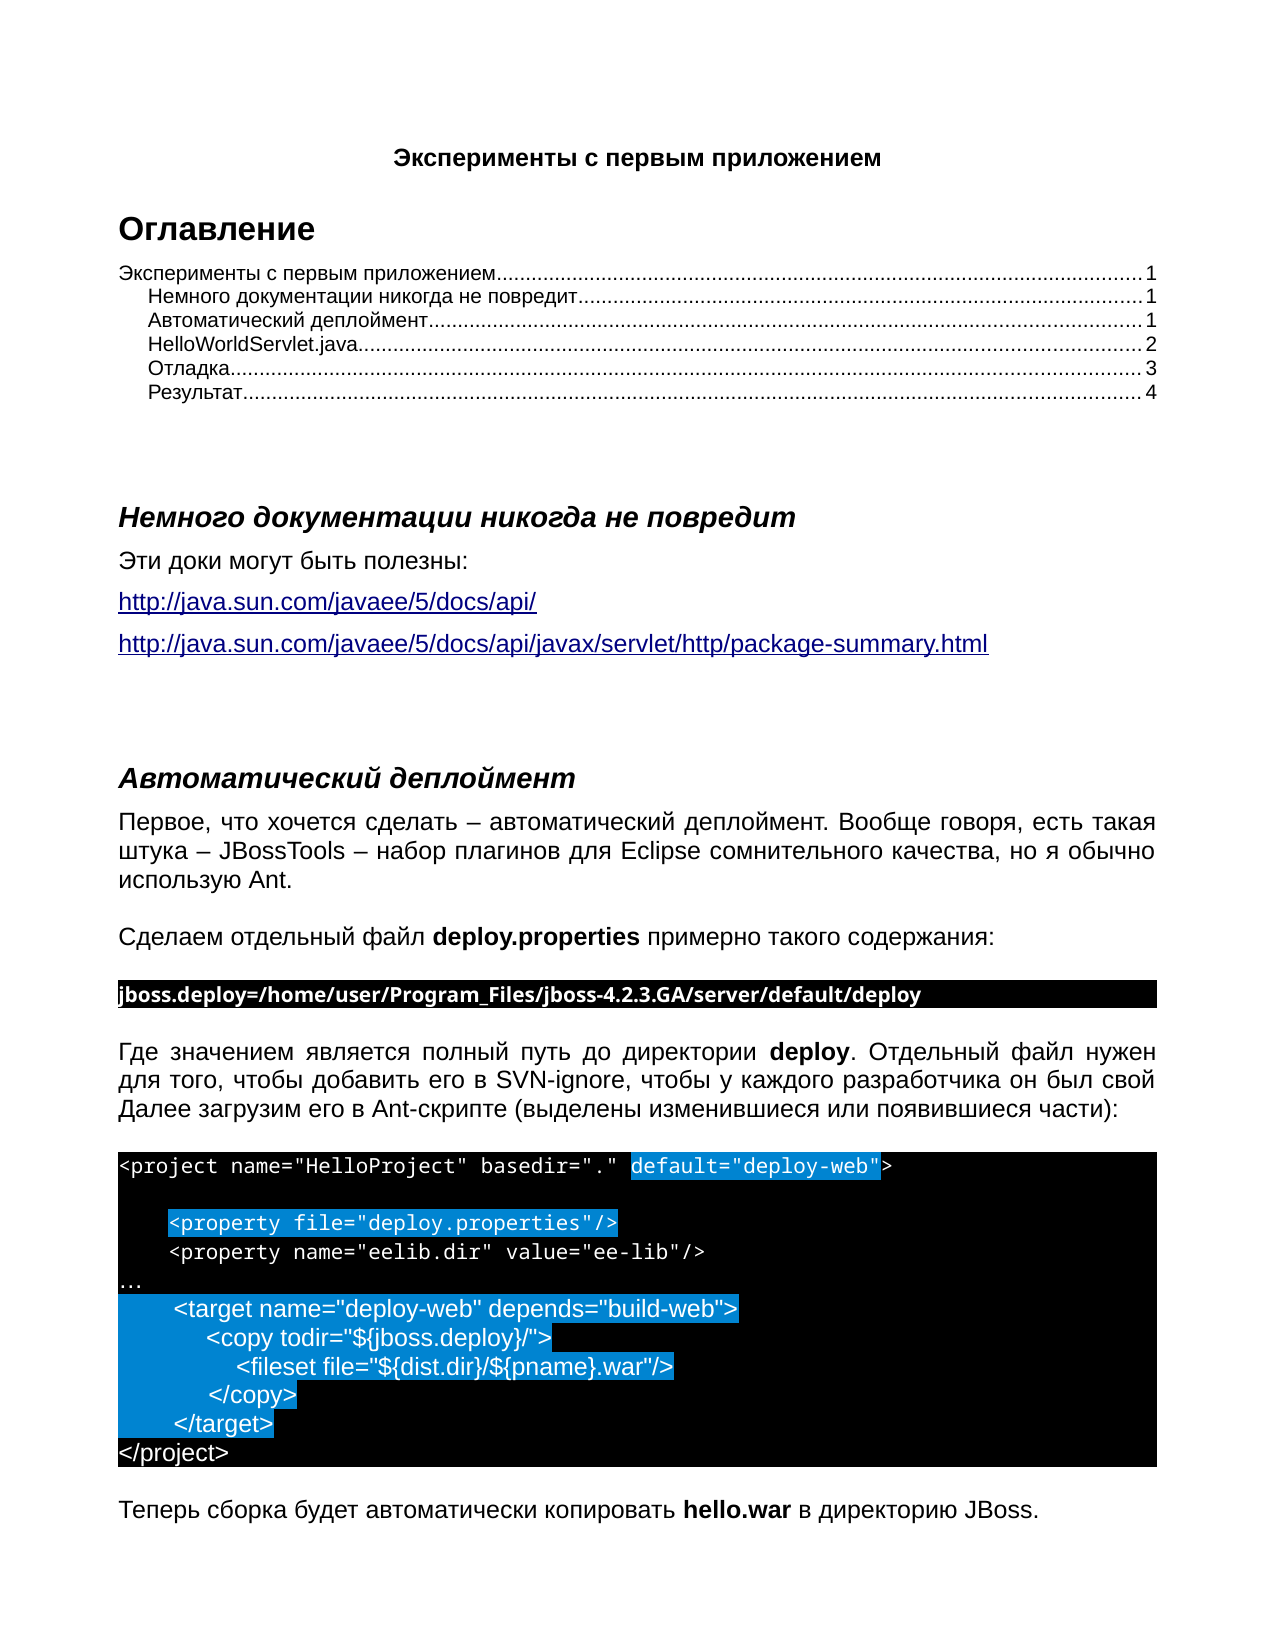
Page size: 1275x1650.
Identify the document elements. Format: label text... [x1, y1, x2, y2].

text … [118, 1265, 1157, 1294]
text http://java.sun.com/javaee/5/docs/api/ [118, 587, 1157, 616]
subtitle Автоматический деплоймент [118, 761, 1157, 795]
text Где значением является полный путь до директории deploy. Отдельный файл нужен для того, чтобы добавить его в SVN-ignore, чтобы у каждого разработчика он был свой Далее загрузим его в Ant-скрипте (выделены изменившиеся или появившиеся части): [118, 1037, 1157, 1123]
text http://java.sun.com/javaee/5/docs/api/javax/servlet/http/package-summary.html [118, 629, 1157, 657]
text Результат 4 [148, 380, 1157, 404]
text jboss.deploy=/home/user/Program_Files/jboss-4.2.3.GA/server/default/deploy [118, 980, 1157, 1008]
text Немного документации никогда не повредит 1 [148, 284, 1157, 308]
text Автоматический деплоймент 1 [148, 308, 1157, 332]
text </target> [118, 1409, 1157, 1438]
text Эксперименты с первым приложением 1 [118, 260, 1157, 284]
subtitle Немного документации никогда не повредит [118, 500, 1157, 534]
text <property file="deploy.properties"/> [118, 1208, 1157, 1237]
text <property name="eelib.dir" value="ee-lib"/> [118, 1237, 1157, 1265]
text </project> [118, 1438, 1157, 1467]
subtitle Эксперименты с первым приложением [118, 143, 1157, 172]
text <copy todir="${jboss.deploy}/"> [118, 1323, 1157, 1352]
text Эти доки могут быть полезны: [118, 546, 1157, 575]
text <project name="HelloProject" basedir="." default="deploy-web"> [118, 1152, 1157, 1180]
text Отладка 3 [148, 356, 1157, 380]
text Первое, что хочется сделать – автоматический деплоймент. Вообще говоря, есть такая штука – JBossTools – набор плагинов для Eclipse сомнительного качества, но я обычно использую Ant. [118, 807, 1157, 893]
subtitle Оглавление [118, 209, 1157, 248]
text <fileset file="${dist.dir}/${pname}.war"/> [118, 1352, 1157, 1380]
text Сделаем отдельный файл deploy.properties примерно такого содержания: [118, 922, 1157, 951]
text Теперь сборка будет автоматически копировать hello.war в директорию JBoss. [118, 1495, 1157, 1524]
text HelloWorldServlet.java 2 [148, 332, 1157, 356]
text <target name="deploy-web" depends="build-web"> [118, 1294, 1157, 1323]
text </copy> [118, 1380, 1157, 1409]
